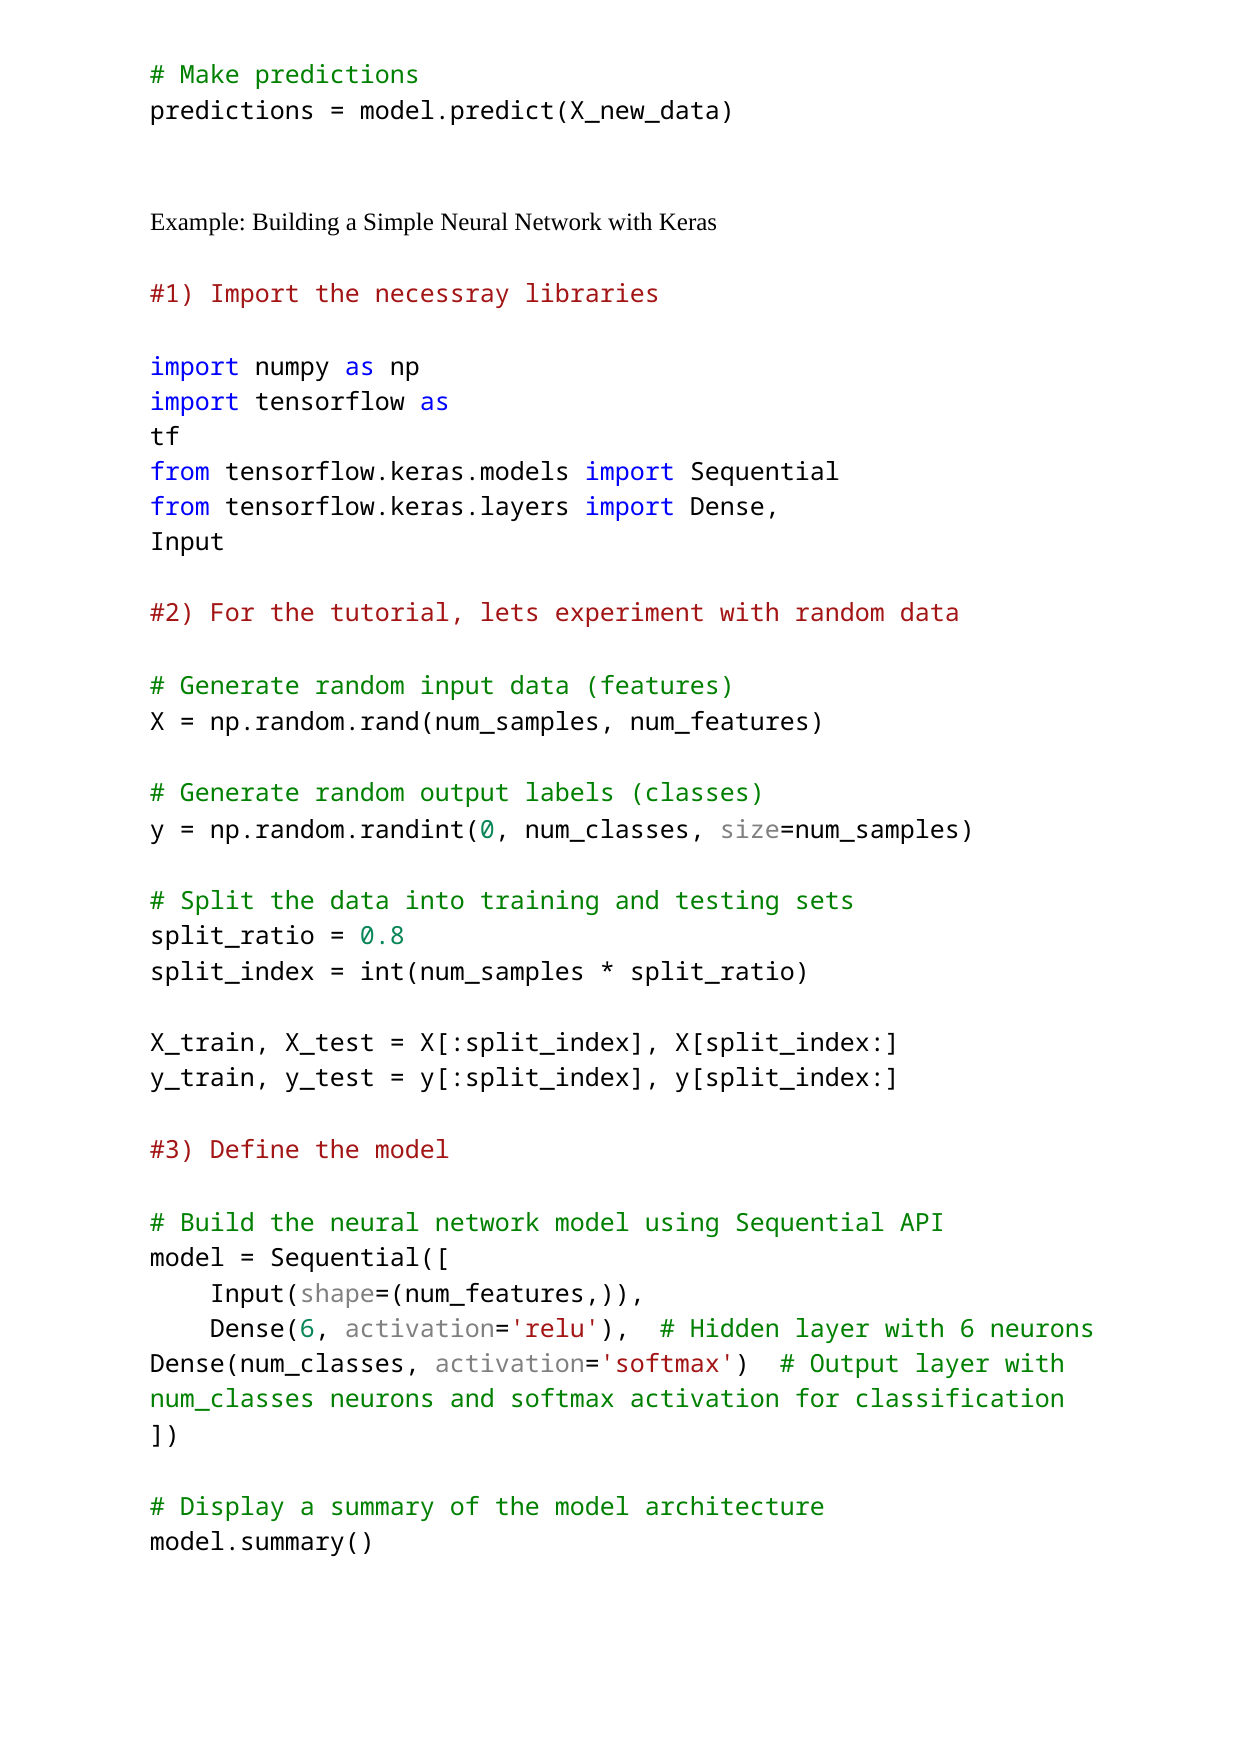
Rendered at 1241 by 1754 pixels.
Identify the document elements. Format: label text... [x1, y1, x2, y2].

subtitle #1) Import the necessray libraries [149, 275, 1172, 309]
subtitle #2) For the tutorial, lets experiment with random data [149, 594, 1172, 629]
text ]) [149, 1417, 1140, 1451]
text X_train, X_test = X[:split_index], X[split_index:] y_train, y_test = y[:split_index], y[split_index:] [149, 1025, 961, 1094]
text # Split the data into training and testing sets split_ratio = 0.8 [149, 883, 961, 952]
text # Generate random output labels (classes) [149, 775, 961, 809]
text # Make predictions [149, 56, 961, 90]
text Example: Building a Simple Neural Network with Keras [150, 207, 1172, 235]
text X = np.random.rand(num_samples, num_features) [149, 704, 1140, 738]
subtitle #3) Define the model [149, 1131, 1172, 1166]
text # Build the neural network model using Sequential API model = Sequential([ [149, 1204, 961, 1273]
text Input(shape=(num_features,)), [149, 1276, 1140, 1310]
text # Generate random input data (features) [149, 668, 961, 702]
text predictions = model.predict(X_new_data) [149, 92, 1140, 126]
text from tensorflow.keras.models import Sequential from tensorflow.keras.layers import Dense, Input [149, 453, 851, 557]
text Dense(6, activation='relu'), # Hidden layer with 6 neurons Dense(num_classes, activation='softmax') # Output layer with num_classes neurons and softmax activation for classification [149, 1311, 1172, 1415]
text y = np.random.randint(0, num_classes, size=num_samples) [149, 811, 1140, 845]
text # Display a summary of the model architecture model.summary() [149, 1488, 961, 1557]
text import numpy as np import tensorflow as tf [149, 348, 494, 452]
text split_index = int(num_samples * split_ratio) [149, 954, 1140, 988]
